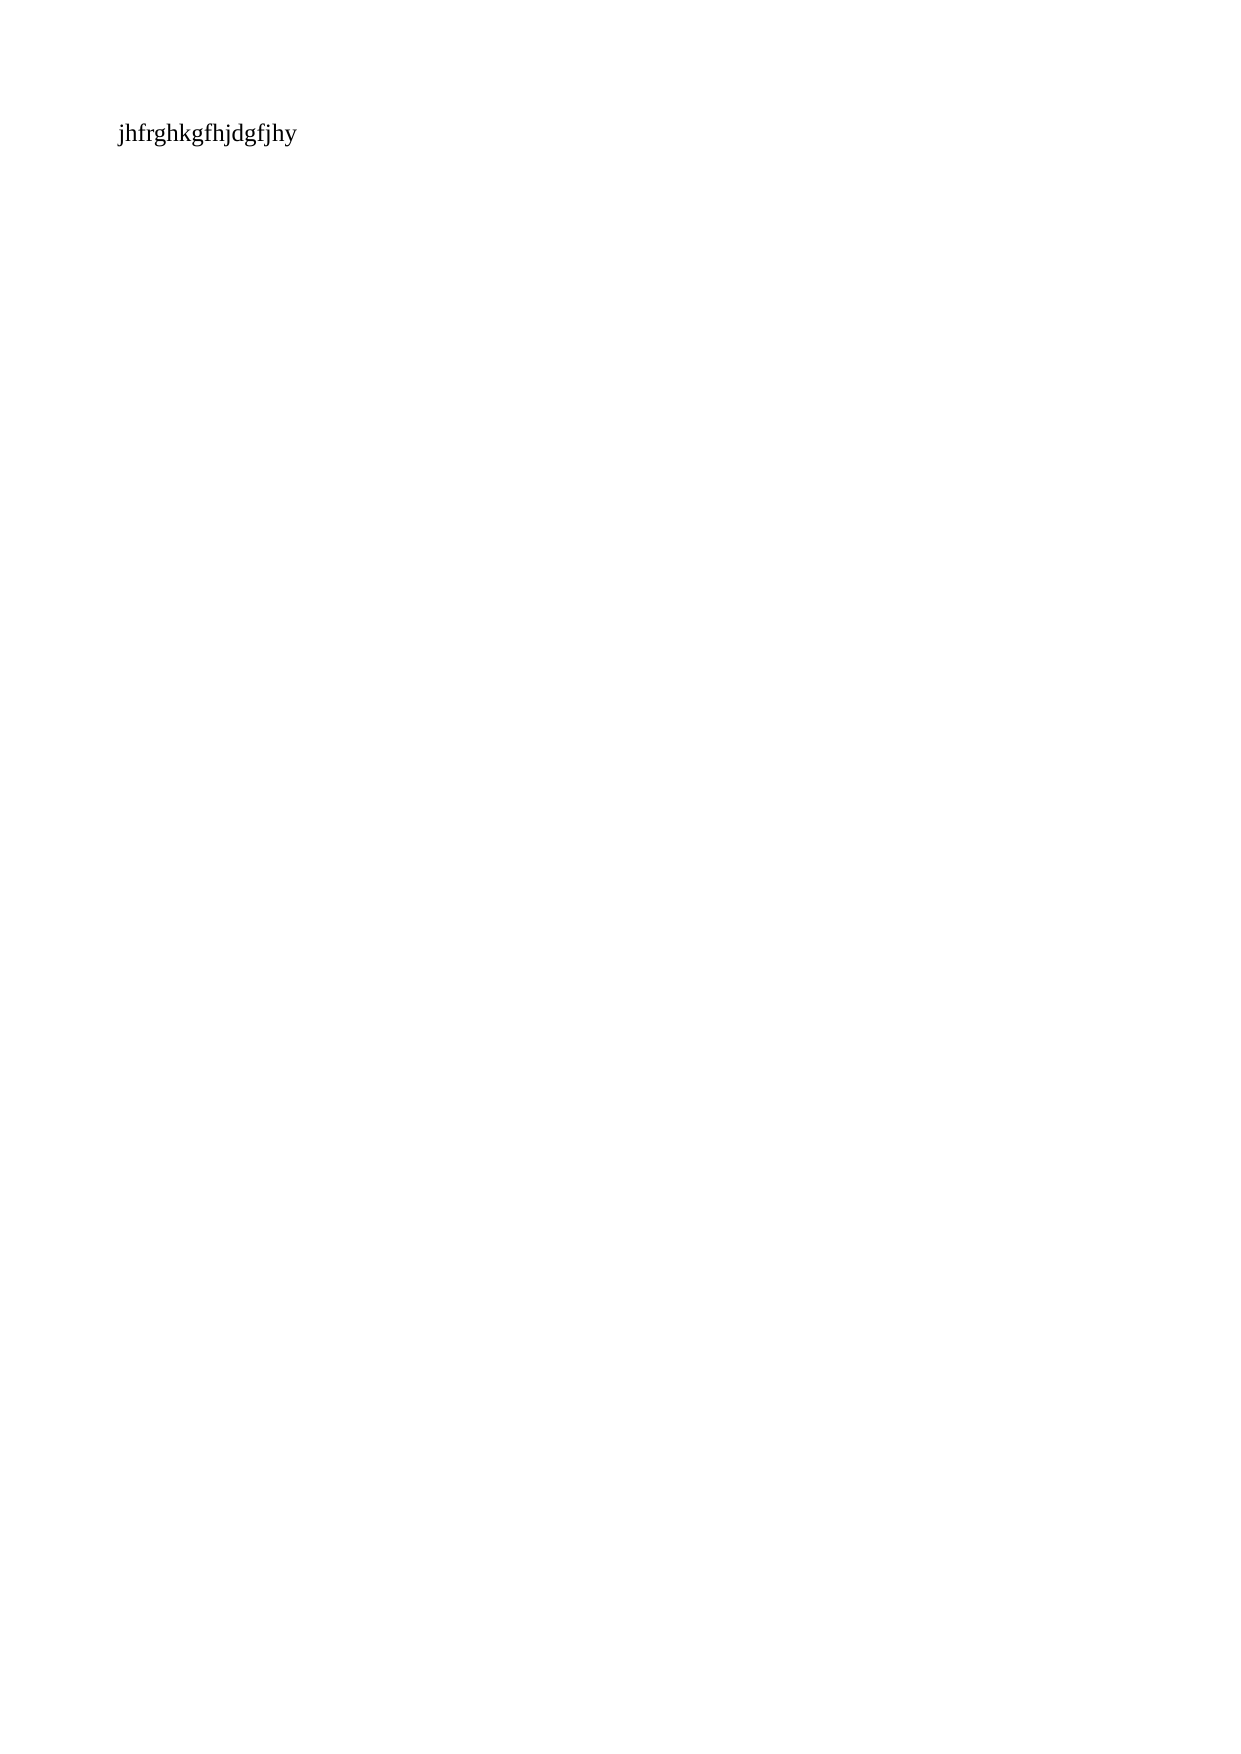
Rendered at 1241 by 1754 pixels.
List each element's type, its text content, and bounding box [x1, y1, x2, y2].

text jhfrghkgfhjdgfjhy [118, 118, 1122, 147]
